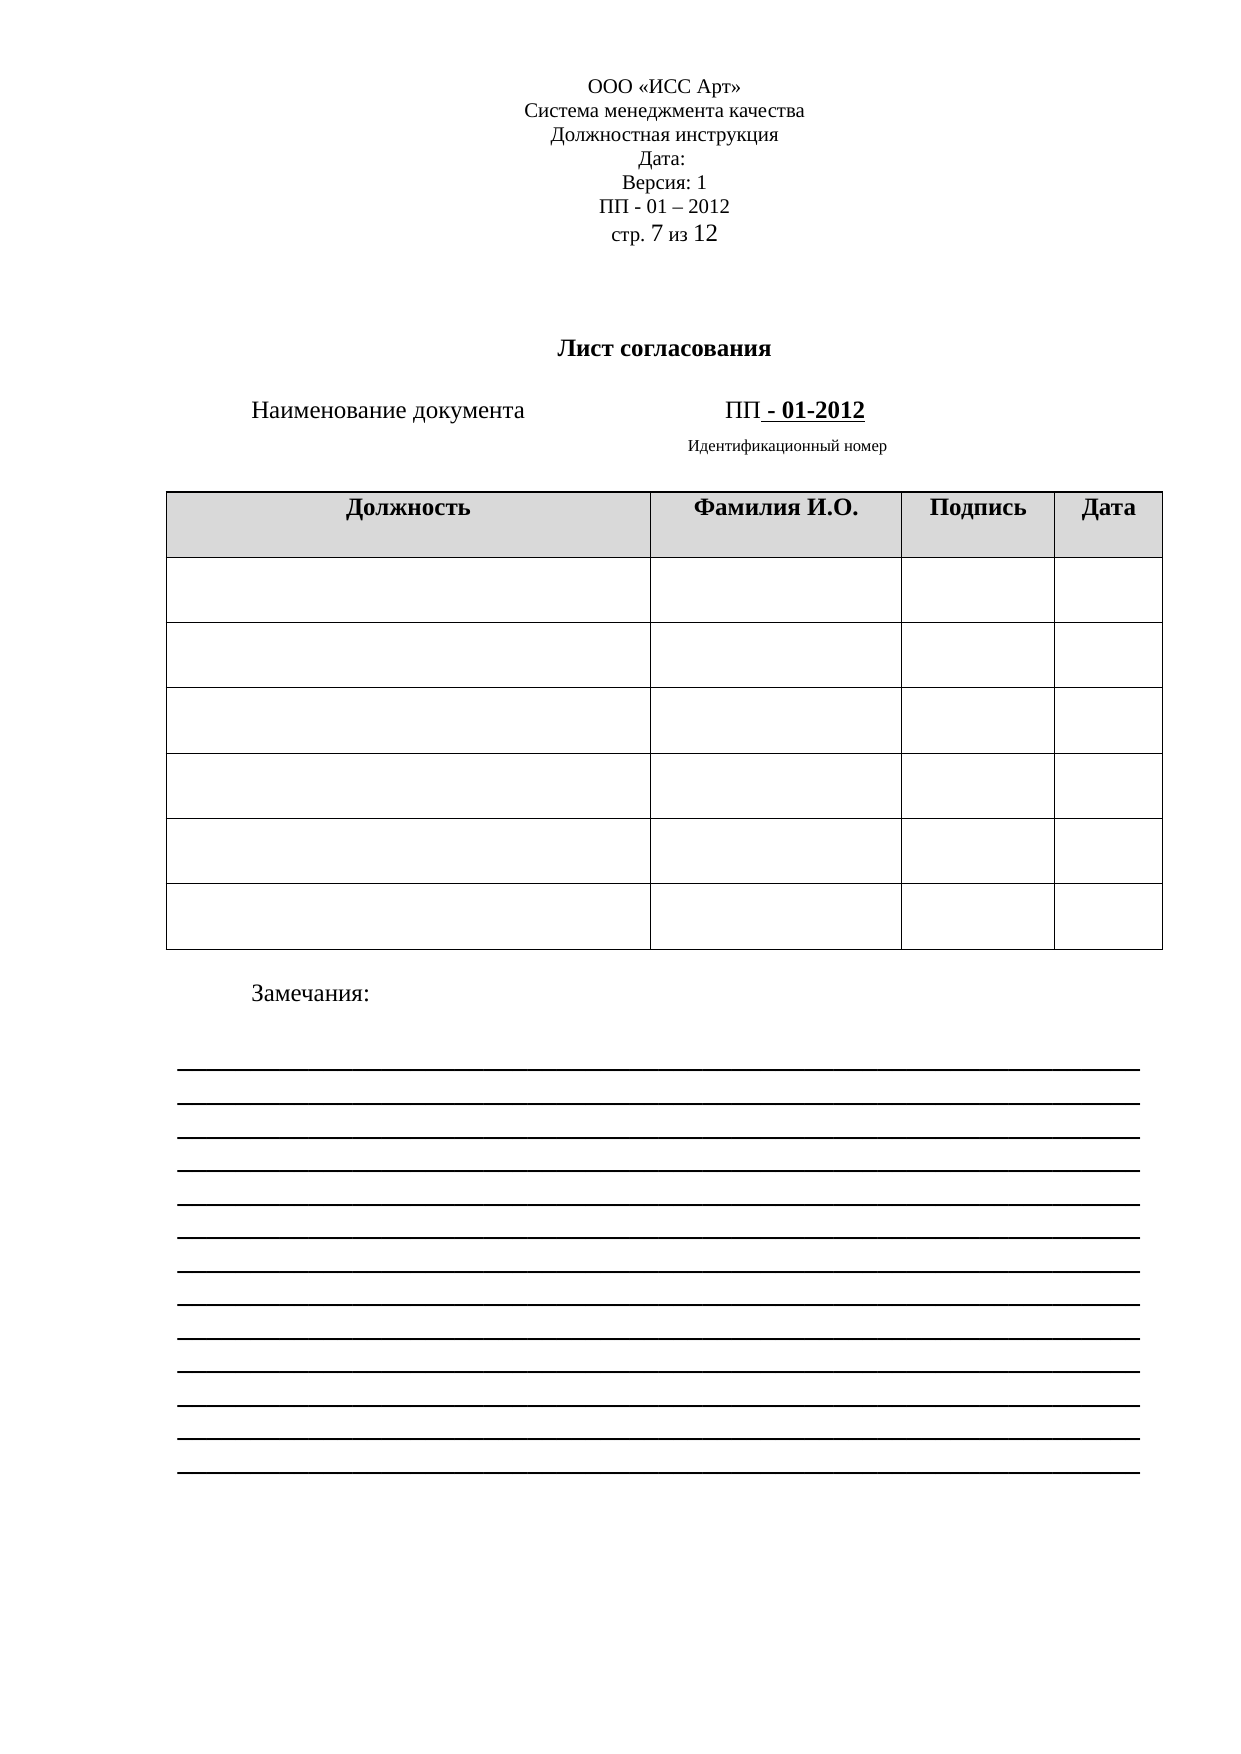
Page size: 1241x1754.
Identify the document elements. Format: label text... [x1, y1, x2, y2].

table_cell [902, 688, 1054, 753]
table_cell [902, 623, 1054, 687]
table_cell [167, 558, 650, 622]
text Замечания: [177, 978, 1152, 1007]
text __________________________________________________________________________________________________________________________________________________________________________________________________________________________________________________________________________________________________________________________________________________________________________________________________________________________________________________________________________________________________________________________________________________________________________________________________________________________________________________________________________________________________________________________________________________________________________________________________________________________________________________________________________________________ [177, 1041, 1152, 1477]
table_cell [651, 819, 901, 883]
table_cell [167, 623, 650, 687]
table_cell [902, 754, 1054, 818]
table_cell [1055, 819, 1162, 883]
table_cell [651, 558, 901, 622]
table_cell [651, 688, 901, 753]
table_cell [167, 819, 650, 883]
table_cell [1055, 884, 1162, 948]
table_cell [902, 819, 1054, 883]
table_header Дата [1055, 493, 1162, 557]
table_header Фамилия И.О. [651, 493, 901, 557]
text Идентификационный номер [177, 424, 1152, 458]
table_cell [651, 754, 901, 818]
table_cell [1055, 754, 1162, 818]
table_cell [167, 884, 650, 948]
table_cell [167, 754, 650, 818]
table_cell [651, 623, 901, 687]
table_cell [1055, 558, 1162, 622]
table_cell [167, 688, 650, 753]
table_cell [902, 884, 1054, 948]
table_cell [902, 558, 1054, 622]
table_cell [651, 884, 901, 948]
table_header Подпись [902, 493, 1054, 557]
table_header Должность [167, 493, 650, 557]
text Наименование документа ПП - 01-2012 [177, 396, 1152, 424]
table_cell [1055, 688, 1162, 753]
table_cell [1055, 623, 1162, 687]
text Лист согласования [177, 333, 1152, 362]
